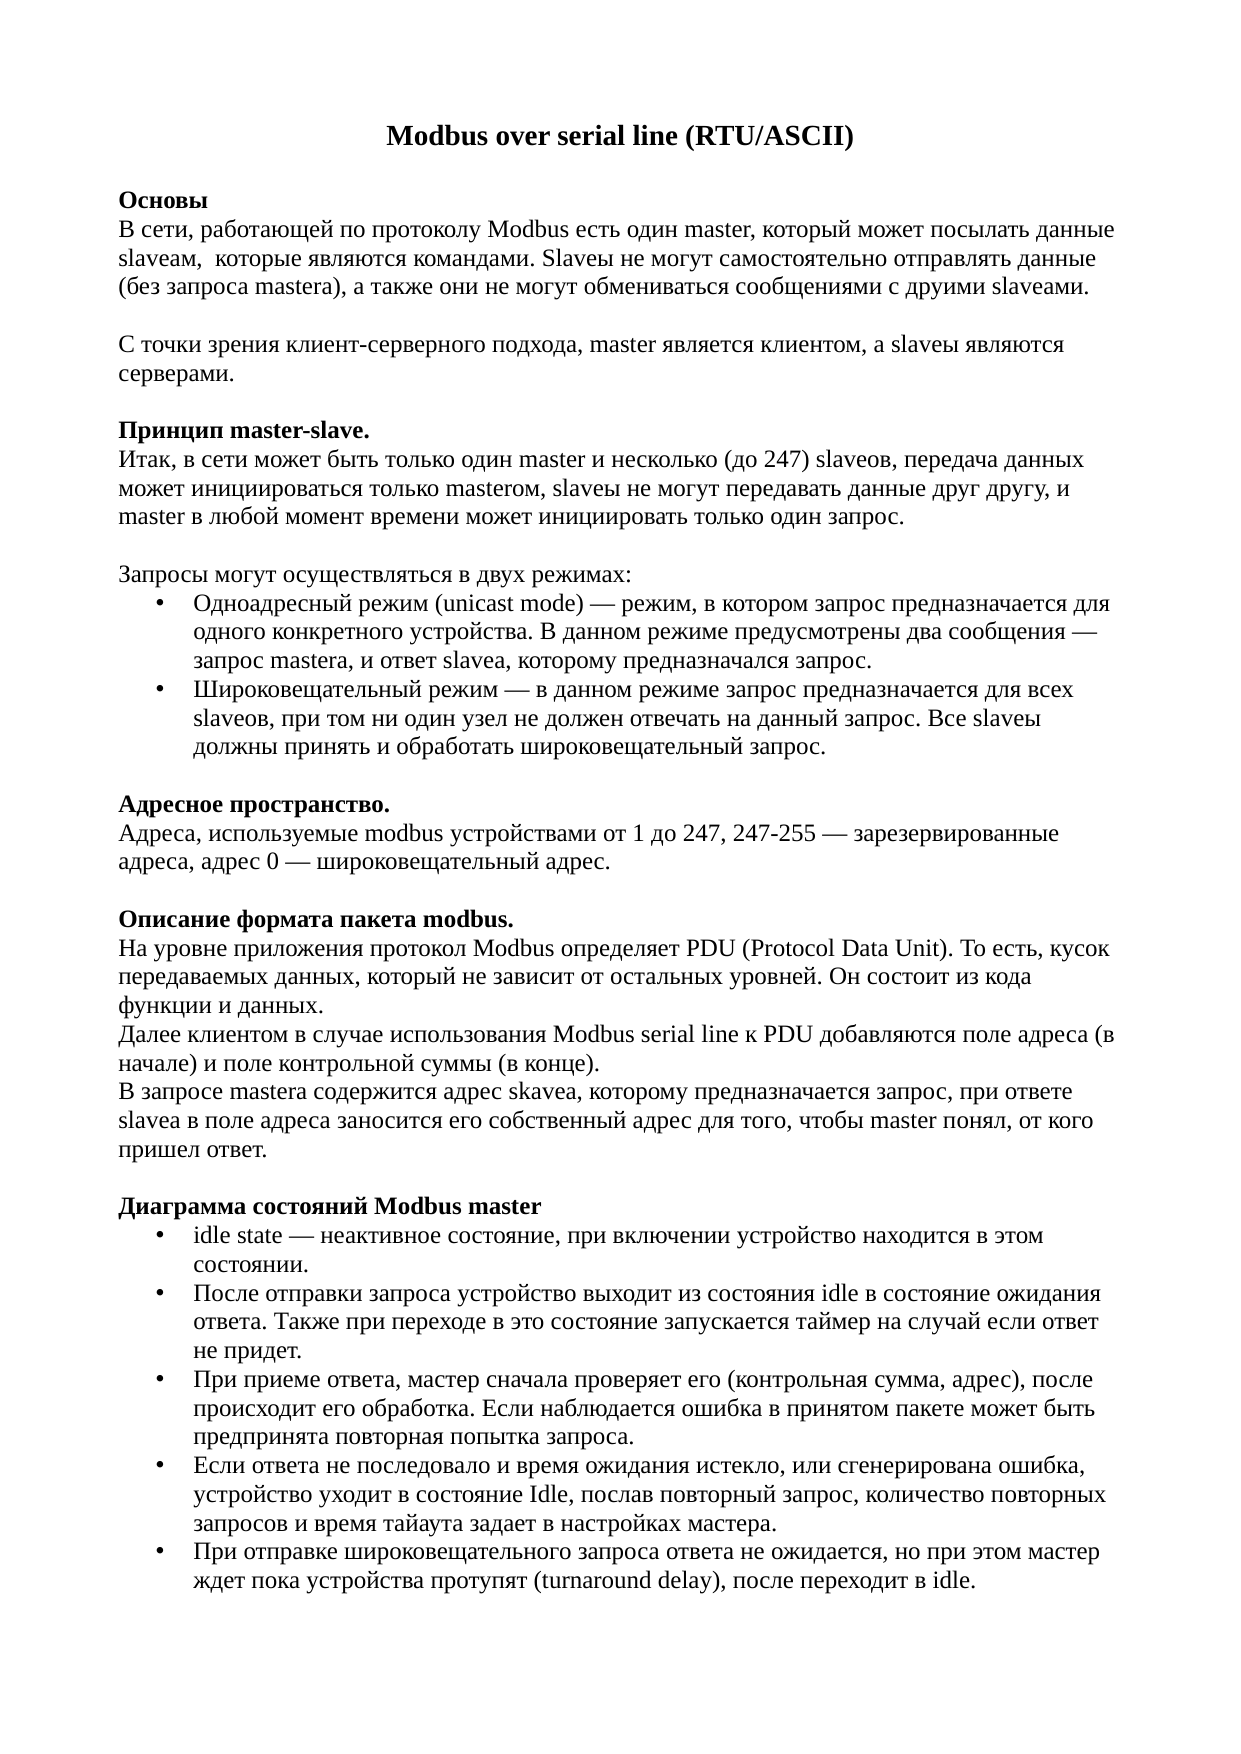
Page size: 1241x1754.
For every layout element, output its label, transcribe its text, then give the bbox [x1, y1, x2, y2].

text Адресное пространство. [118, 789, 1122, 818]
text В сети, работающей по протоколу Modbus есть один master, который может посылать данные slaveам, которые являются командами. Slaveы не могут самостоятельно отправлять данные (без запроса masterа), а также они не могут обмениваться сообщениями с друими slaveами. [118, 214, 1122, 300]
list Если ответа не последовало и время ожидания истекло, или сгенерирована ошибка, устройство уходит в состояние Idle, послав повторный запрос, количество повторных запросов и время тайаута задает в настройках мастера. [156, 1450, 1122, 1536]
list При приеме ответа, мастер сначала проверяет его (контрольная сумма, адрес), после происходит его обработка. Если наблюдается ошибка в принятом пакете может быть предпринята повторная попытка запроса. [156, 1364, 1122, 1450]
text Диаграмма состояний Modbus master [118, 1191, 1122, 1220]
list При отправке широковещательного запроса ответа не ожидается, но при этом мастер ждет пока устройства протупят (turnaround delay), после переходит в idle. [156, 1536, 1122, 1594]
list Широковещательный режим — в данном режиме запрос предназначается для всех slaveов, при том ни один узел не должен отвечать на данный запрос. Все slaveы должны принять и обработать широковещательный запрос. [156, 674, 1122, 760]
list После отправки запроса устройство выходит из состояния idle в состояние ожидания ответа. Также при переходе в это состояние запускается таймер на случай если ответ не придет. [156, 1278, 1122, 1364]
text На уровне приложения протокол Modbus определяет PDU (Protocol Data Unit). То есть, кусок передаваемых данных, который не зависит от остальных уровней. Он состоит из кода функции и данных. [118, 933, 1122, 1019]
text Запросы могут осуществляться в двух режимах: [118, 559, 1122, 588]
text С точки зрения клиент-серверного подхода, master является клиентом, а slaveы являются серверами. [118, 329, 1122, 386]
text Modbus over serial line (RTU/ASCII) [118, 118, 1122, 152]
text Адреса, используемые modbus устройствами от 1 до 247, 247-255 — зарезервированные адреса, адрес 0 — широковещательный адрес. [118, 818, 1122, 875]
text Описание формата пакета modbus. [118, 904, 1122, 933]
text Итак, в сети может быть только один master и несколько (до 247) slaveов, передача данных может инициироваться только masterом, slaveы не могут передавать данные друг другу, и master в любой момент времени может инициировать только один запрос. [118, 444, 1122, 530]
text В запросе masterа содержится адрес skaveа, которому предназначается запрос, при ответе slaveа в поле адреса заносится его собственный адрес для того, чтобы master понял, от кого пришел ответ. [118, 1076, 1122, 1163]
list Одноадресный режим (unicast mode) — режим, в котором запрос предназначается для одного конкретного устройства. В данном режиме предусмотрены два сообщения — запрос masterа, и ответ slaveа, которому предназначался запрос. [156, 588, 1122, 674]
text Принцип master-slave. [118, 415, 1122, 444]
text Основы [118, 185, 1122, 214]
list idle state — неактивное состояние, при включении устройство находится в этом состоянии. [156, 1220, 1122, 1278]
text Далее клиентом в случае использования Modbus serial line к PDU добавляются поле адреса (в начале) и поле контрольной суммы (в конце). [118, 1019, 1122, 1076]
